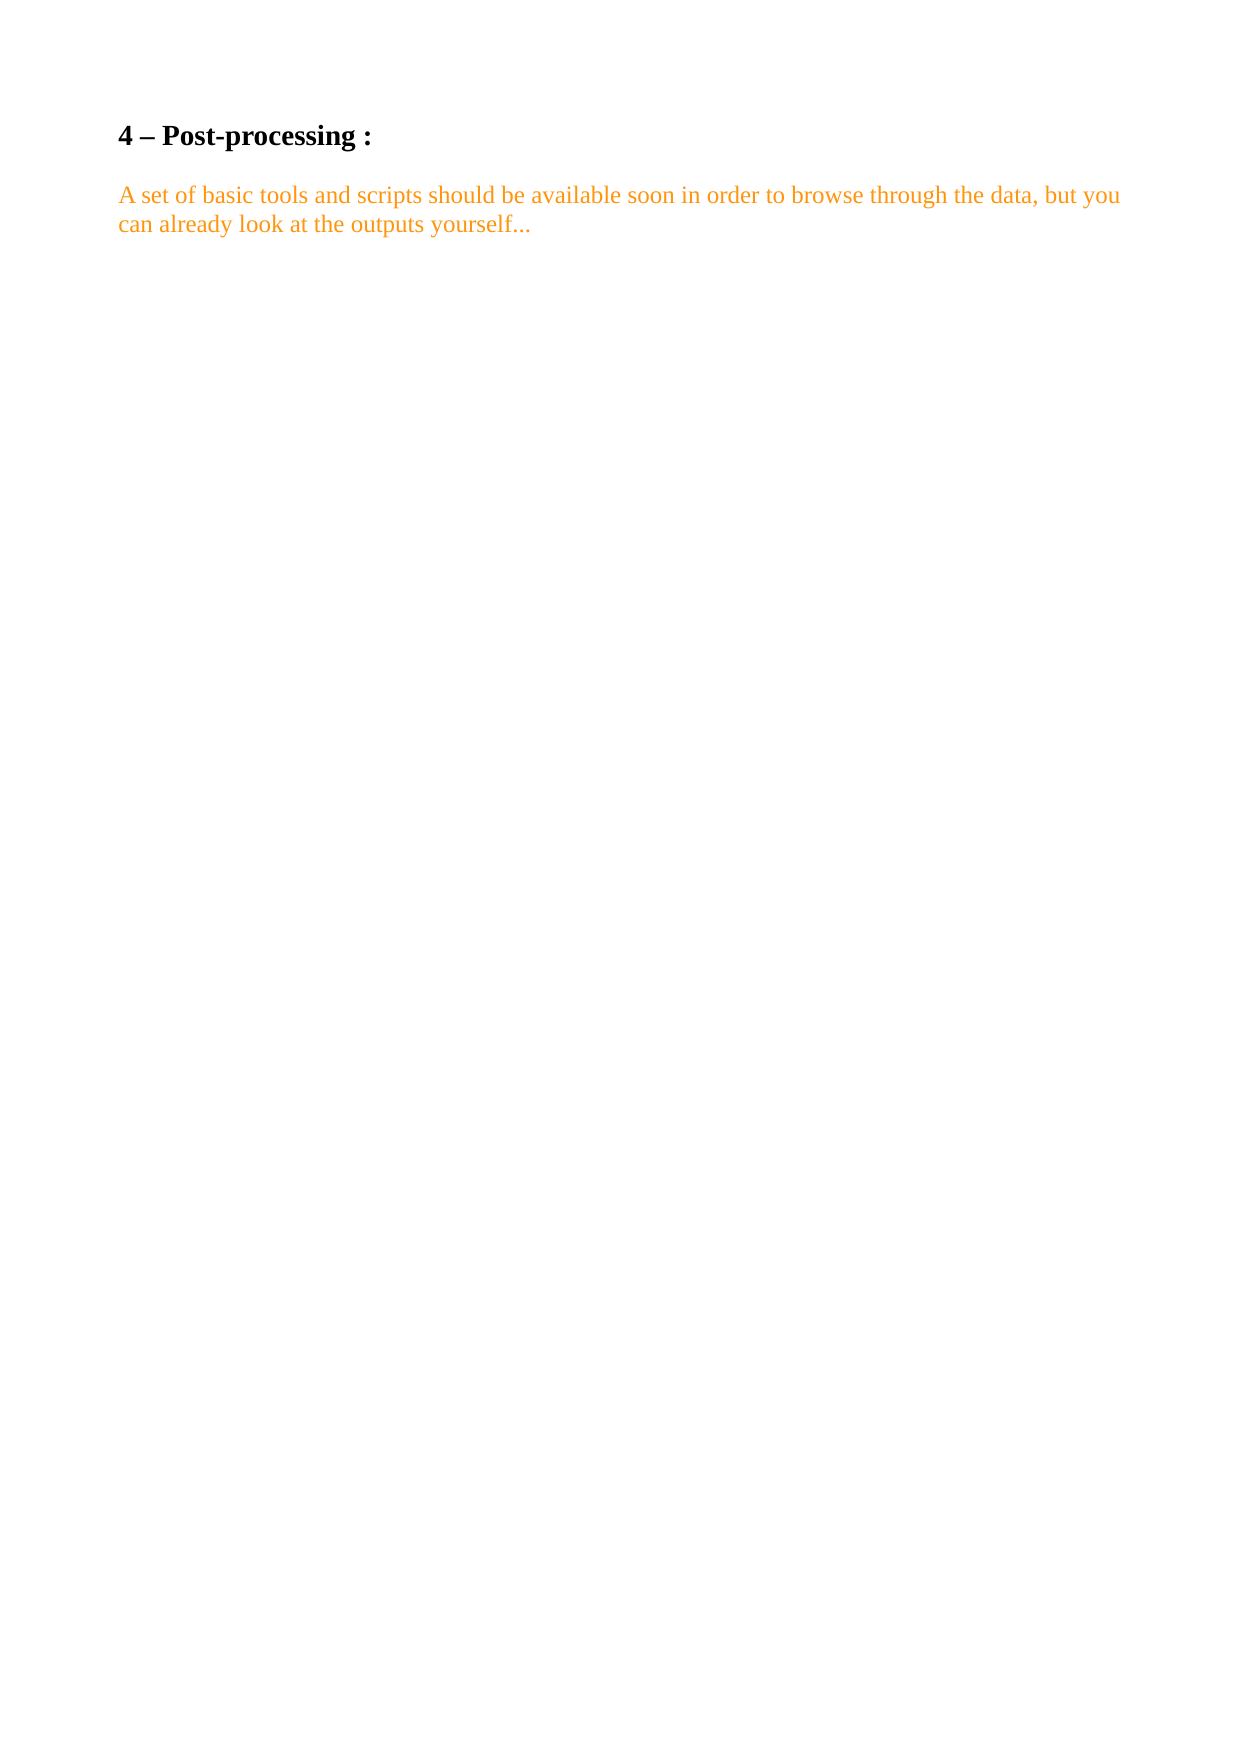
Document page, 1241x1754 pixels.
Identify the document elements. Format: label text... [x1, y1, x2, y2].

text A set of basic tools and scripts should be available soon in order to browse through the data, but you can already look at the outputs yourself... [118, 180, 1122, 238]
text 4 – Post-processing : [118, 118, 1122, 152]
